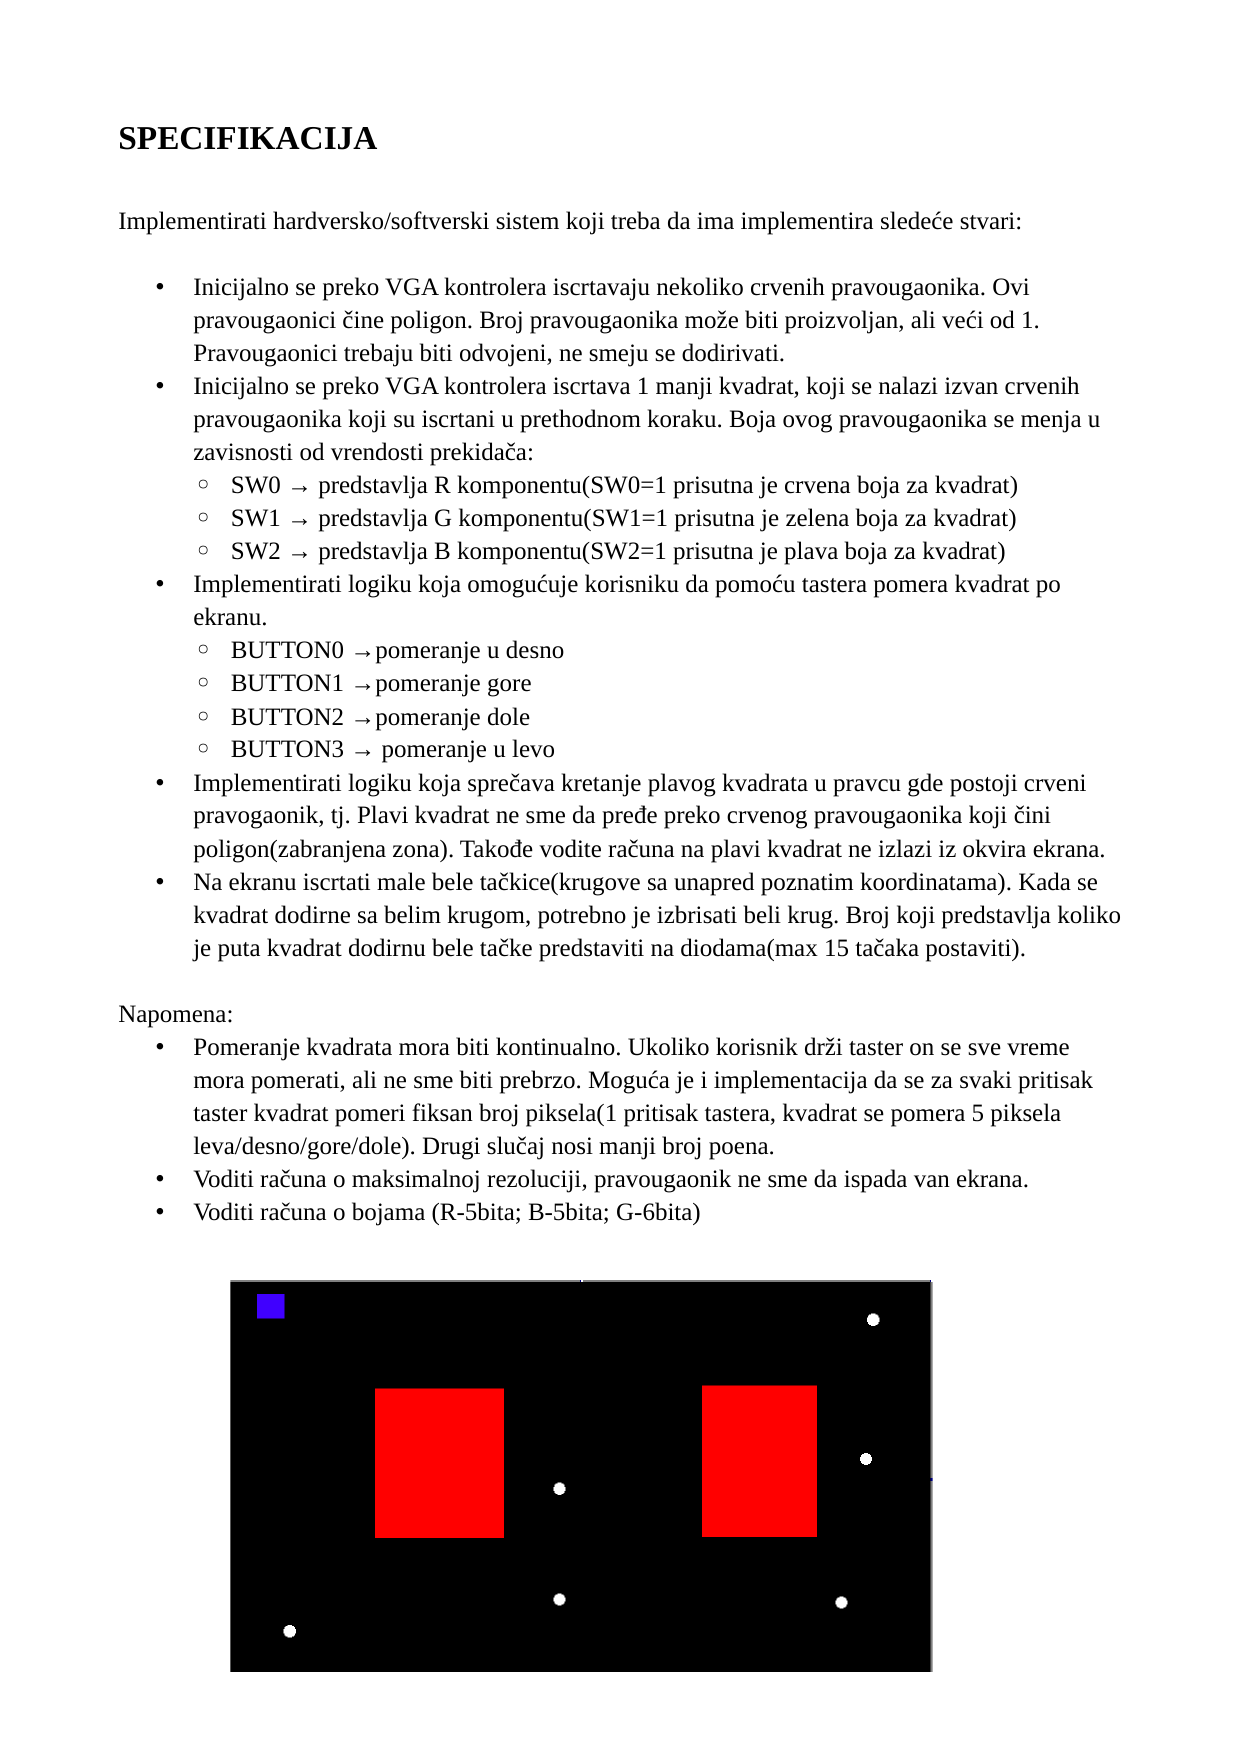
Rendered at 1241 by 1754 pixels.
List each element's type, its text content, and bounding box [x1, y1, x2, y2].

text Implementirati hardversko/softverski sistem koji treba da ima implementira sledeće stvari: [118, 206, 1122, 235]
list Inicijalno se preko VGA kontrolera iscrtavaju nekoliko crvenih pravougaonika. Ovi pravougaonici čine poligon. Broj pravougaonika može biti proizvoljan, ali veći od 1. Pravougaonici trebaju biti odvojeni, ne smeju se dodirivati. [156, 272, 1122, 367]
list Inicijalno se preko VGA kontrolera iscrtava 1 manji kvadrat, koji se nalazi izvan crvenih pravougaonika koji su iscrtani u prethodnom koraku. Boja ovog pravougaonika se menja u zavisnosti od vrendosti prekidača: [156, 371, 1122, 466]
list BUTTON2 →pomeranje dole [193, 702, 1122, 730]
list SW0 → predstavlja R komponentu(SW0=1 prisutna je crvena boja za kvadrat) [193, 470, 1122, 499]
list BUTTON3 → pomeranje u levo [193, 734, 1122, 763]
list Voditi računa o maksimalnoj rezoluciji, pravougaonik ne sme da ispada van ekrana. [156, 1164, 1122, 1193]
list BUTTON0 →pomeranje u desno [193, 636, 1122, 664]
list SW2 → predstavlja B komponentu(SW2=1 prisutna je plava boja za kvadrat) [193, 536, 1122, 565]
text SPECIFIKACIJA [118, 118, 1122, 156]
list SW1 → predstavlja G komponentu(SW1=1 prisutna je zelena boja za kvadrat) [193, 503, 1122, 532]
list Voditi računa o bojama (R-5bita; B-5bita; G-6bita) [156, 1197, 1122, 1226]
text Napomena: [118, 999, 1122, 1027]
list BUTTON1 →pomeranje gore [193, 668, 1122, 697]
list Na ekranu iscrtati male bele tačkice(krugove sa unapred poznatim koordinatama). Kada se kvadrat dodirne sa belim krugom, potrebno je izbrisati beli krug. Broj koji predstavlja koliko je puta kvadrat dodirnu bele tačke predstaviti na diodama(max 15 tačaka postaviti). [156, 867, 1122, 961]
list Pomeranje kvadrata mora biti kontinualno. Ukoliko korisnik drži taster on se sve vreme mora pomerati, ali ne sme biti prebrzo. Moguća je i implementacija da se za svaki pritisak taster kvadrat pomeri fiksan broj piksela(1 pritisak tastera, kvadrat se pomera 5 piksela leva/desno/gore/dole). Drugi slučaj nosi manji broj poena. [156, 1032, 1122, 1159]
list Implementirati logiku koja sprečava kretanje plavog kvadrata u pravcu gde postoji crveni pravogaonik, tj. Plavi kvadrat ne sme da pređe preko crvenog pravougaonika koji čini poligon(zabranjena zona). Takođe vodite računa na plavi kvadrat ne izlazi iz okvira ekrana. [156, 768, 1122, 862]
picture [230, 1280, 933, 1672]
list Implementirati logiku koja omogućuje korisniku da pomoću tastera pomera kvadrat po ekranu. [156, 569, 1122, 631]
